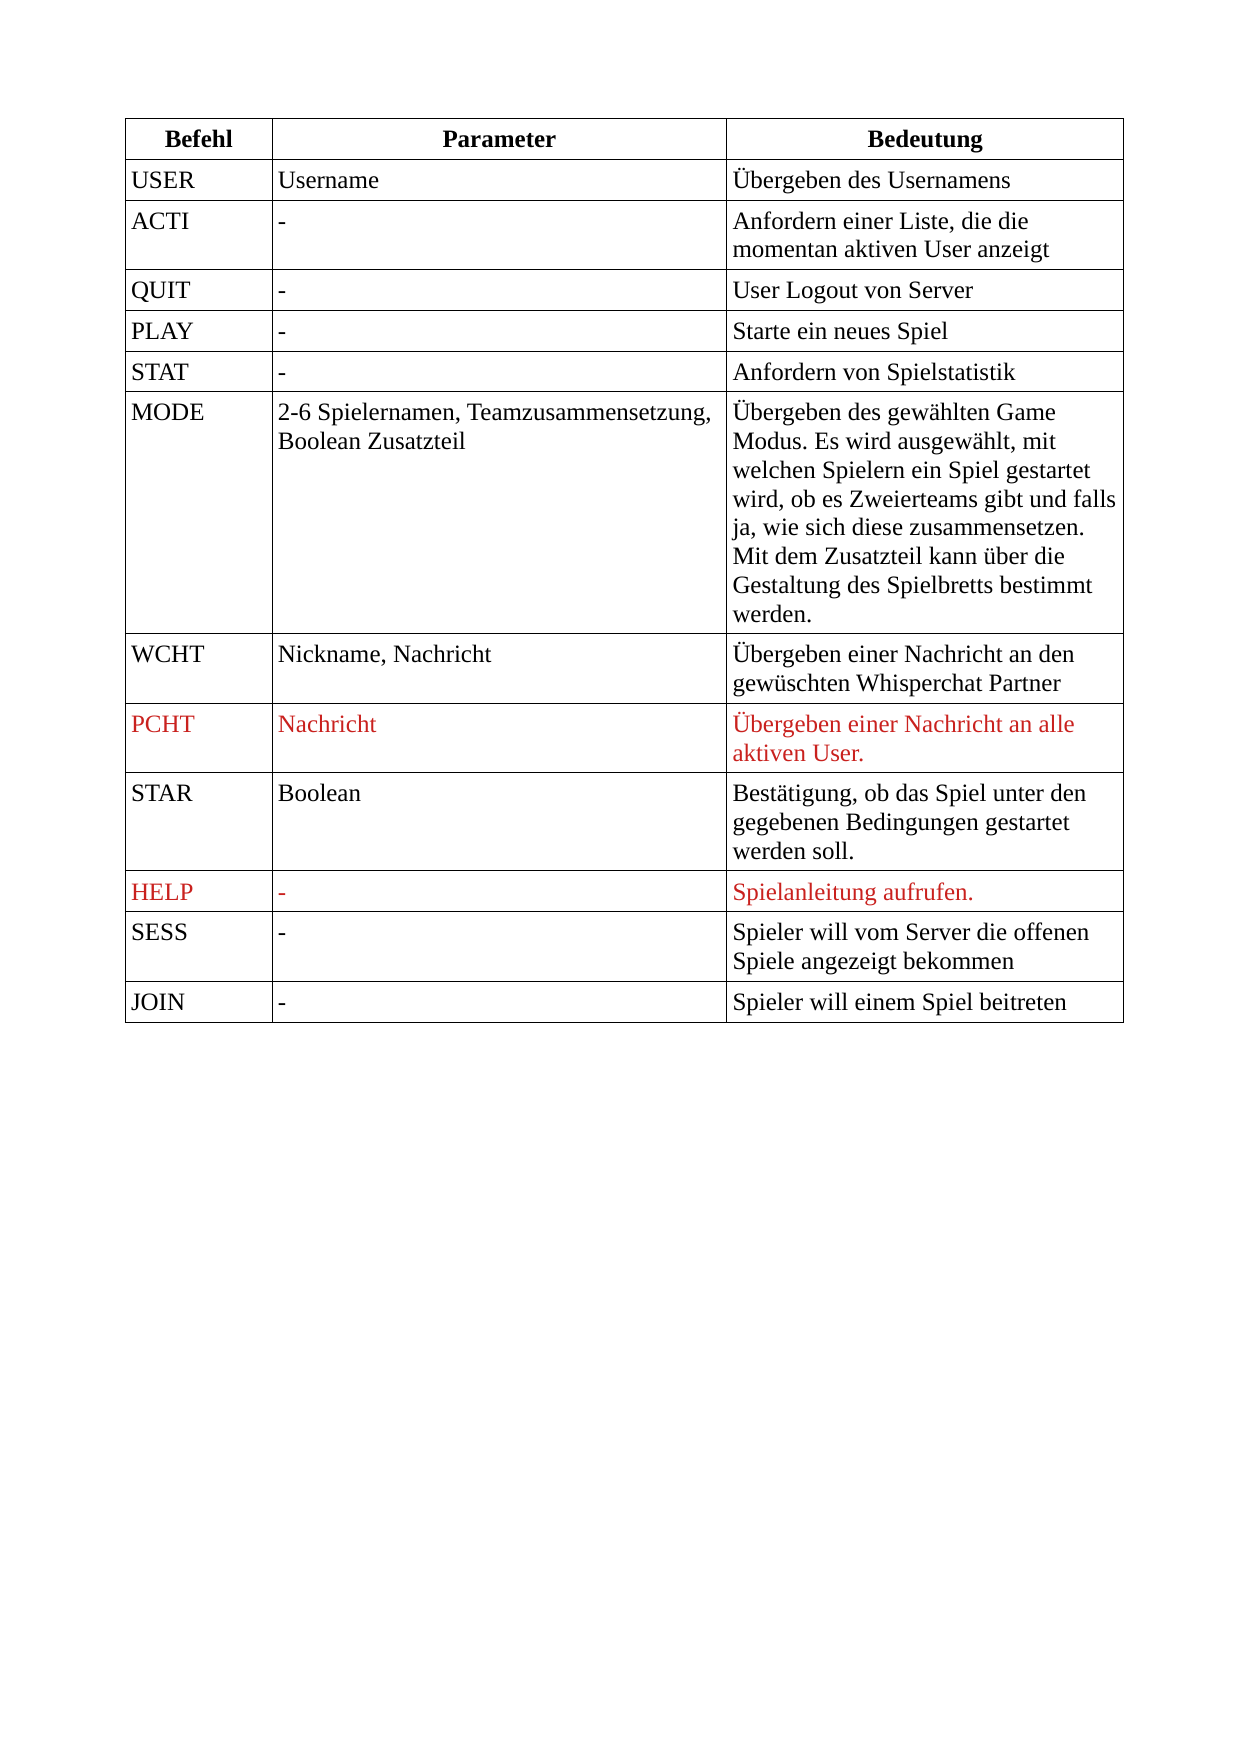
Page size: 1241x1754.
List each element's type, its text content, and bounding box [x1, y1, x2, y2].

table_cell SESS [126, 912, 272, 981]
table_cell JOIN [126, 982, 272, 1021]
table_cell WCHT [126, 634, 272, 703]
table_header Befehl [126, 119, 272, 159]
table_cell HELP [126, 871, 272, 911]
table_cell Anfordern von Spielstatistik [727, 352, 1123, 391]
table_cell Übergeben des Usernamens [727, 160, 1123, 199]
table_cell Username [273, 160, 726, 199]
table_cell Nachricht [273, 704, 726, 772]
table_cell - [273, 352, 726, 391]
table_cell - [273, 311, 726, 351]
table_cell Spieler will vom Server die offenen Spiele angezeigt bekommen [727, 912, 1123, 981]
table_cell Anfordern einer Liste, die die momentan aktiven User anzeigt [727, 201, 1123, 269]
table_cell Bestätigung, ob das Spiel unter den gegebenen Bedingungen gestartet werden soll. [727, 773, 1123, 870]
table_cell MODE [126, 392, 272, 633]
table_cell - [273, 982, 726, 1021]
table_cell STAT [126, 352, 272, 391]
table_cell Nickname, Nachricht [273, 634, 726, 703]
table_cell PCHT [126, 704, 272, 772]
table_cell STAR [126, 773, 272, 870]
table_cell 2-6 Spielernamen, Teamzusammensetzung, Boolean Zusatzteil [273, 392, 726, 633]
table_cell - [273, 912, 726, 981]
table_cell - [273, 871, 726, 911]
table_header Bedeutung [727, 119, 1123, 159]
table_cell User Logout von Server [727, 270, 1123, 310]
table_cell Übergeben des gewählten Game Modus. Es wird ausgewählt, mit welchen Spielern ein Spiel gestartet wird, ob es Zweierteams gibt und falls ja, wie sich diese zusammensetzen. Mit dem Zusatzteil kann über die Gestaltung des Spielbretts bestimmt werden. [727, 392, 1123, 633]
table_cell USER [126, 160, 272, 199]
table_cell Starte ein neues Spiel [727, 311, 1123, 351]
table_cell Übergeben einer Nachricht an alle aktiven User. [727, 704, 1123, 772]
table_cell PLAY [126, 311, 272, 351]
table_cell - [273, 270, 726, 310]
table_cell ACTI [126, 201, 272, 269]
table_cell Boolean [273, 773, 726, 870]
table_cell QUIT [126, 270, 272, 310]
table_cell Spieler will einem Spiel beitreten [727, 982, 1123, 1021]
table_cell Übergeben einer Nachricht an den gewüschten Whisperchat Partner [727, 634, 1123, 703]
table_cell Spielanleitung aufrufen. [727, 871, 1123, 911]
table_header Parameter [273, 119, 726, 159]
table_cell - [273, 201, 726, 269]
